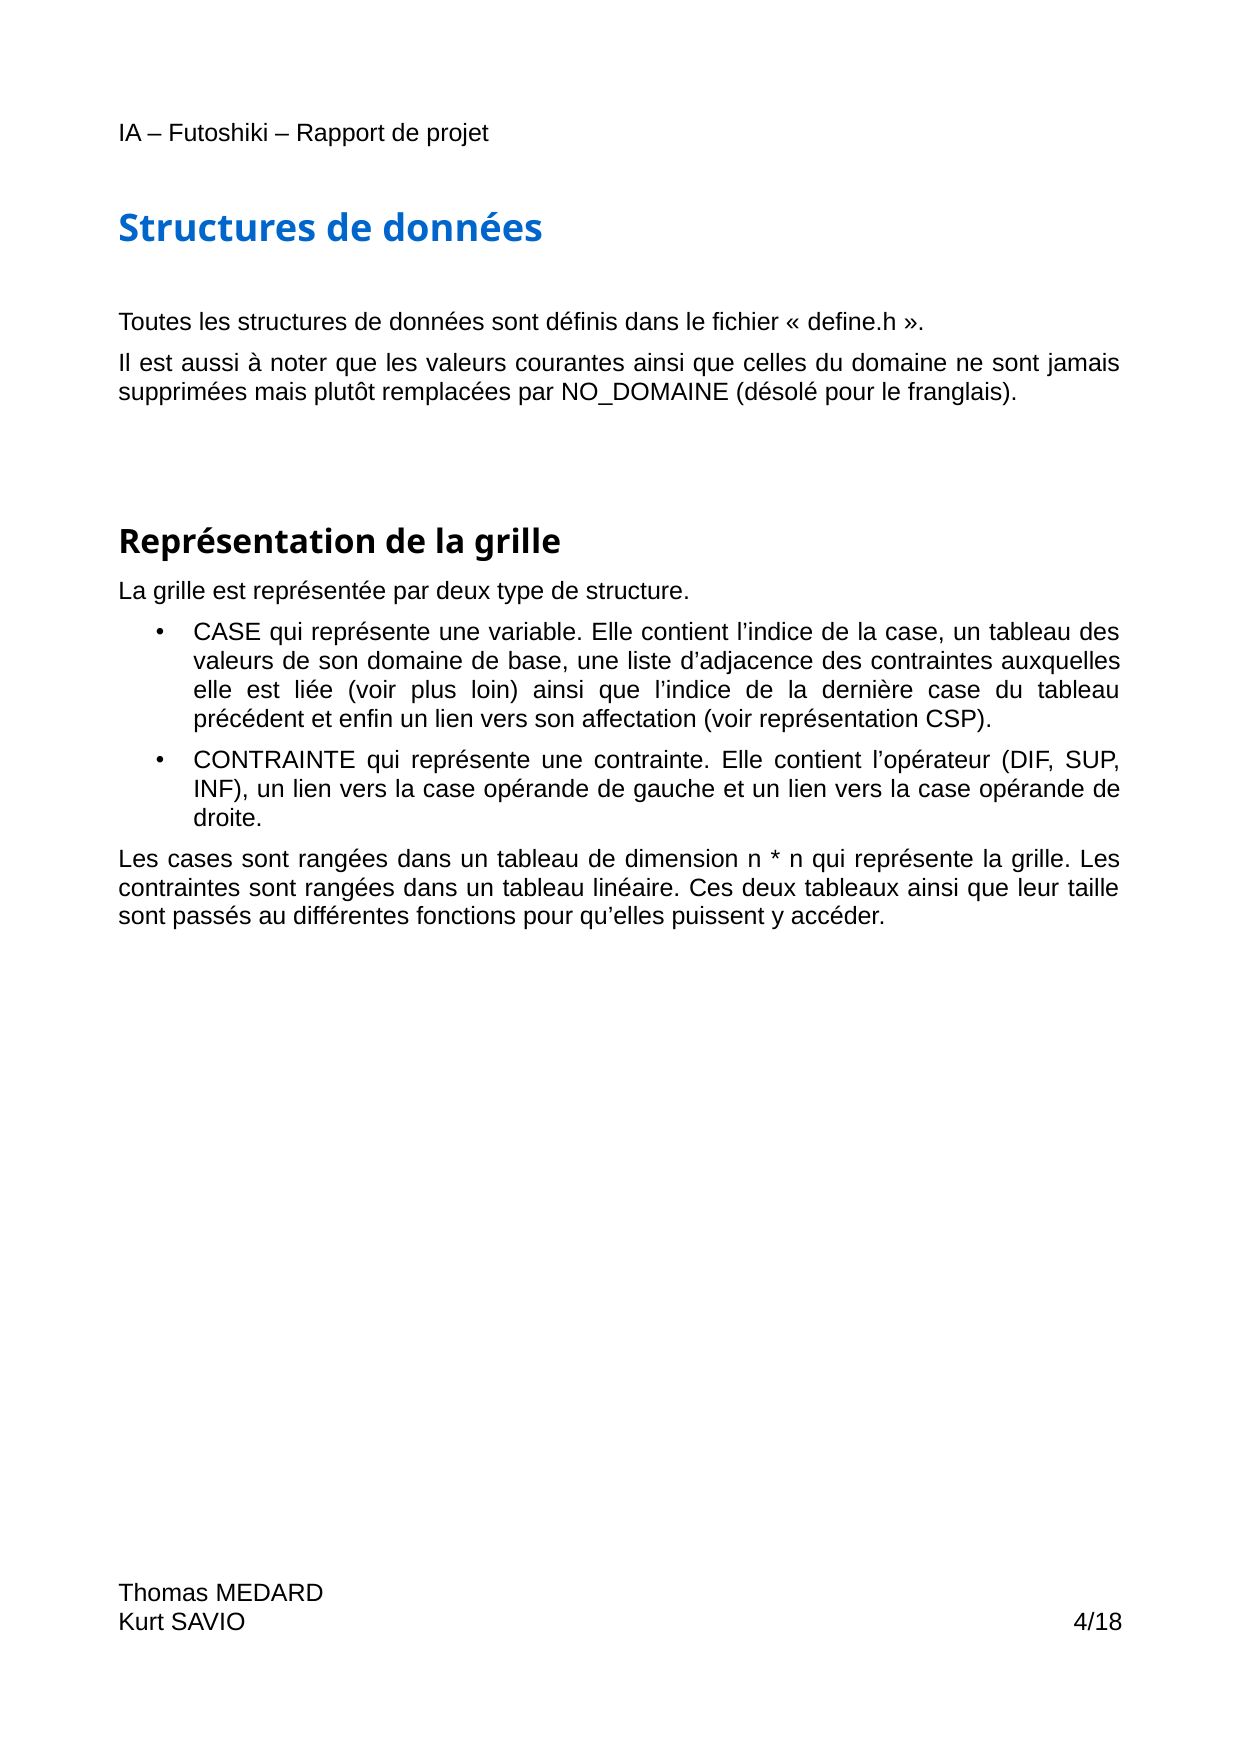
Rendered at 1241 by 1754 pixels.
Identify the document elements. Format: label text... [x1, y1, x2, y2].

text Toutes les structures de données sont définis dans le fichier « define.h ». [118, 307, 1122, 336]
text Il est aussi à noter que les valeurs courantes ainsi que celles du domaine ne sont jamais supprimées mais plutôt remplacées par NO_DOMAINE (désolé pour le franglais). [118, 348, 1122, 406]
subtitle Structures de données [118, 201, 1122, 253]
list CONTRAINTE qui représente une contrainte. Elle contient l’opérateur (DIF, SUP, INF), un lien vers la case opérande de gauche et un lien vers la case opérande de droite. [156, 745, 1122, 831]
text La grille est représentée par deux type de structure. [118, 576, 1122, 605]
subtitle Représentation de la grille [118, 518, 1122, 564]
list CASE qui représente une variable. Elle contient l’indice de la case, un tableau des valeurs de son domaine de base, une liste d’adjacence des contraintes auxquelles elle est liée (voir plus loin) ainsi que l’indice de la dernière case du tableau précédent et enfin un lien vers son affectation (voir représentation CSP). [156, 617, 1122, 732]
text Les cases sont rangées dans un tableau de dimension n * n qui représente la grille. Les contraintes sont rangées dans un tableau linéaire. Ces deux tableaux ainsi que leur taille sont passés au différentes fonctions pour qu’elles puissent y accéder. [118, 844, 1122, 930]
